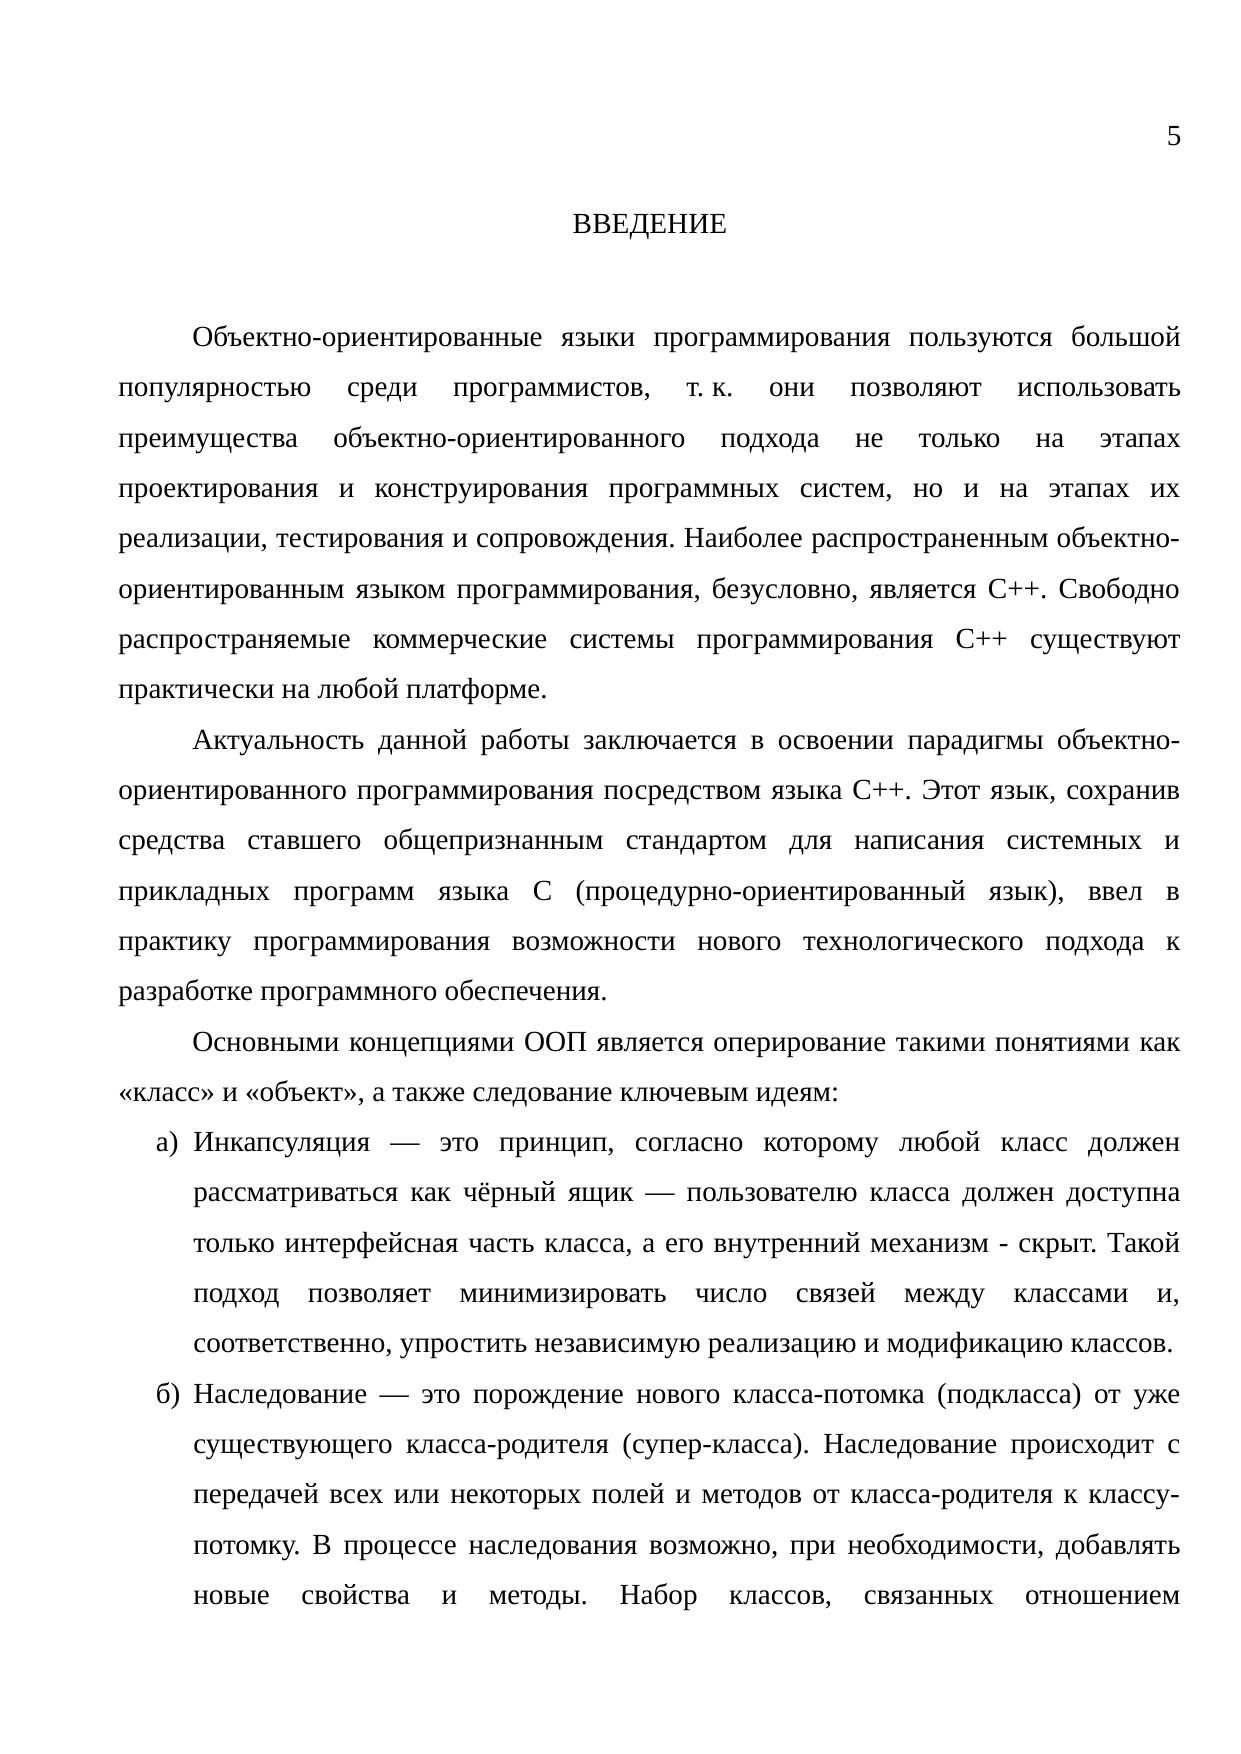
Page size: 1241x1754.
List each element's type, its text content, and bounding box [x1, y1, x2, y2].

text Объектно-ориентированные языки программирования пользуются большой популярностью среди программистов, т. к. они позволяют использовать преимущества объектно-ориентированного подхода не только на этапах проектирования и конструирования программных систем, но и на этапах их реализации, тестирования и сопровождения. Наиболее распространенным объектно-ориентированным языком программирования, безусловно, является C++. Свободно распространяемые коммерческие системы программирования C++ существуют практически на любой платформе. [118, 319, 1181, 705]
text Основными концепциями ООП является оперирование такими понятиями как «класс» и «объект», а также следование ключевым идеям: [118, 1024, 1181, 1107]
list Наследование — это порождение нового класса-потомка (подкласса) от уже существующего класса-родителя (супер-класса). Наследование происходит с передачей всех или некоторых полей и методов от класса-родителя к классу-потомку. В процессе наследования возможно, при необходимости, добавлять новые свойства и методы. Набор классов, связанных отношением [156, 1376, 1181, 1611]
list Инкапсуляция — это принцип, согласно которому любой класс должен рассматриваться как чёрный ящик — пользователю класса должен доступна только интерфейсная часть класса, а его внутренний механизм - скрыт. Такой подход позволяет минимизировать число связей между классами и, соответственно, упростить независимую реализацию и модификацию классов. [156, 1124, 1181, 1359]
text Актуальность данной работы заключается в освоении парадигмы объектно-ориентированного программирования посредством языка С++. Этот язык, сохранив средства ставшего общепризнанным стандартом для написания системных и прикладных программ языка С (процедурно-ориентированный язык), ввел в практику программирования возможности нового технологического подхода к разработке программного обеспечения. [118, 722, 1181, 1007]
subtitle Введение [118, 206, 1181, 240]
